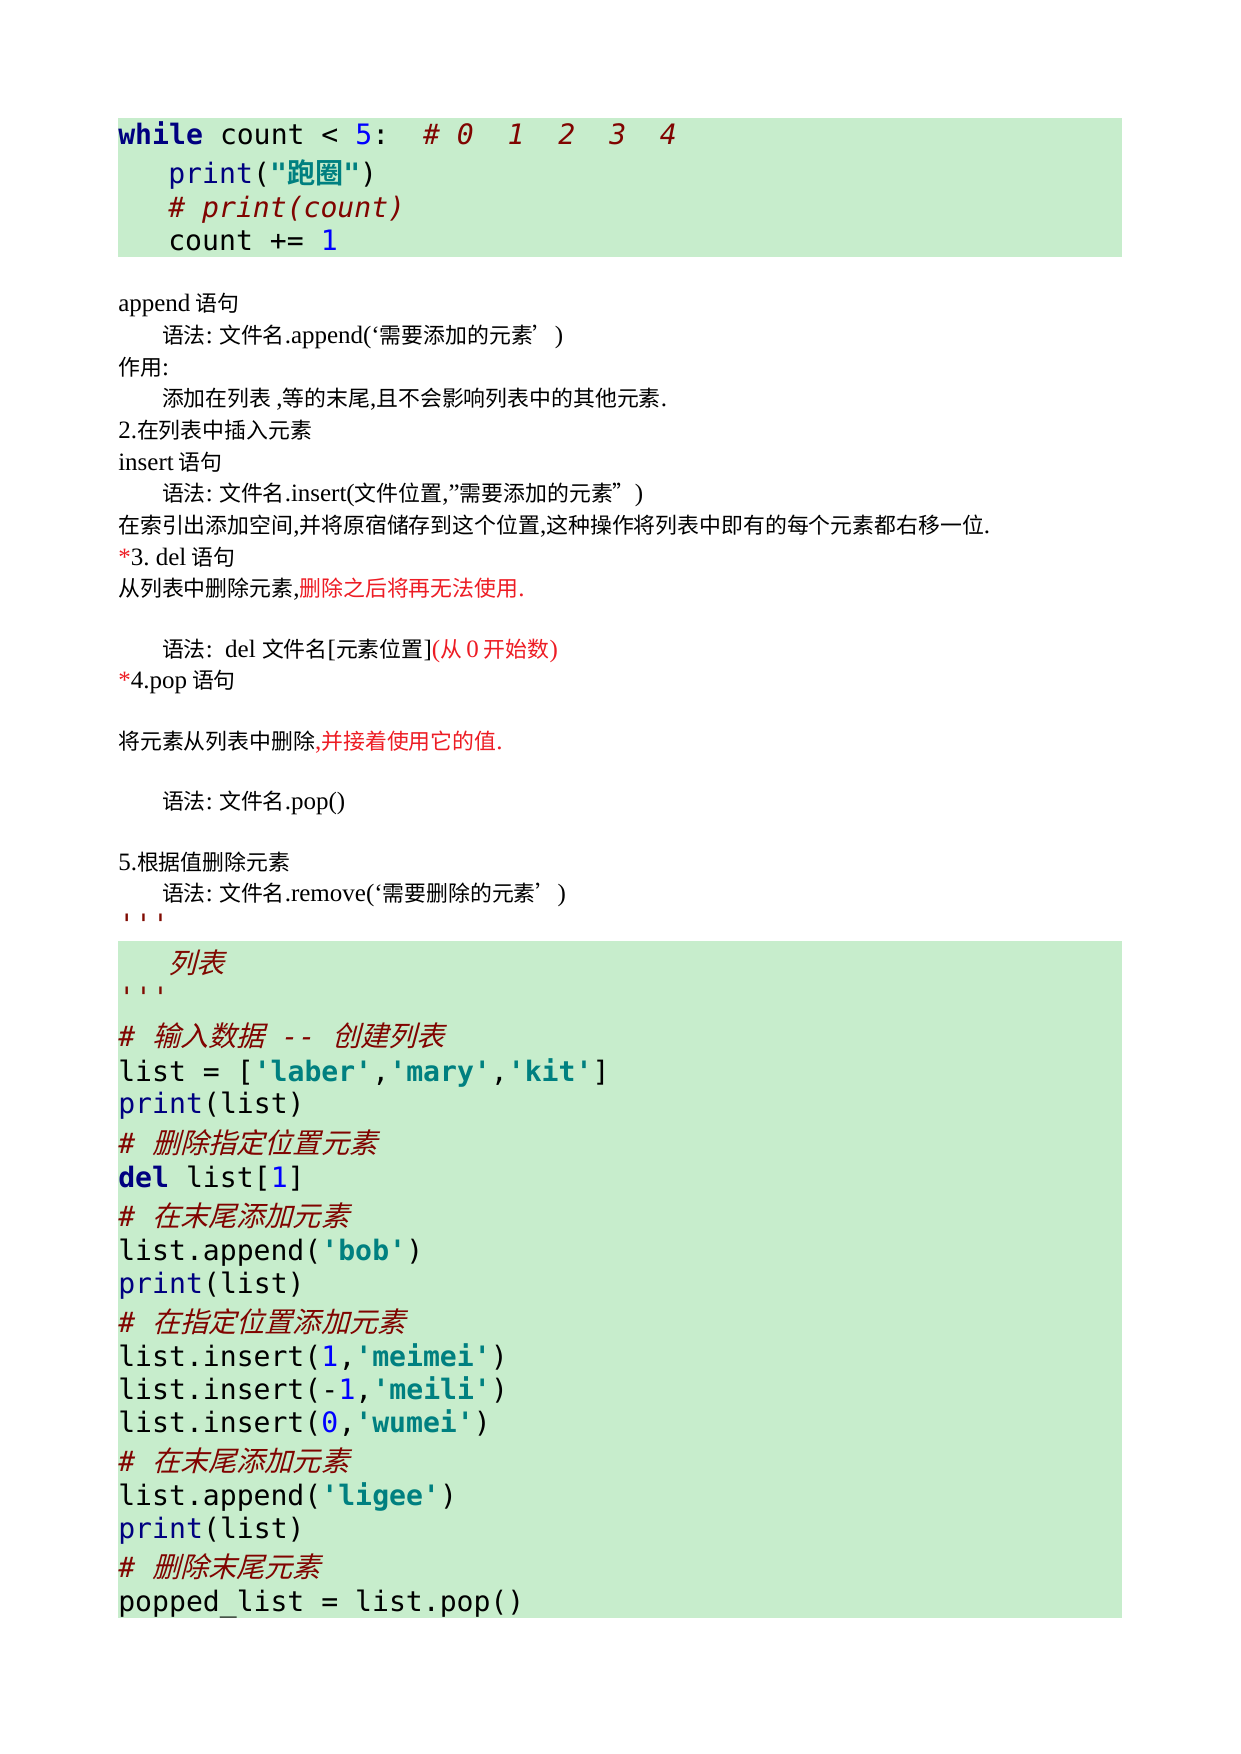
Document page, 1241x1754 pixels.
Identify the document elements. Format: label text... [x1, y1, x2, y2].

text *3. del语句 [118, 540, 1122, 571]
text 列表 [118, 941, 1122, 982]
text list.insert(0,'wumei') [118, 1406, 1122, 1439]
text # 删除末尾元素 [118, 1545, 1122, 1586]
text print(list) [118, 1512, 1122, 1545]
text ''' [118, 982, 1122, 1014]
text # 在指定位置添加元素 [118, 1300, 1122, 1341]
text ''' [118, 908, 1122, 941]
text print(list) [118, 1267, 1122, 1300]
text 在索引出添加空间,并将原宿储存到这个位置,这种操作将列表中即有的每个元素都右移一位. [118, 508, 1122, 540]
text 5.根据值删除元素 [118, 845, 1122, 876]
text print(list) [118, 1088, 1122, 1120]
text list = ['laber','mary','kit'] [118, 1055, 1122, 1088]
text 从列表中删除元素,删除之后将再无法使用. [118, 571, 1122, 603]
text list.insert(1,'meimei') [118, 1341, 1122, 1373]
text 语法: 文件名.remove(‘需要删除的元素’) [118, 876, 1122, 908]
text # 在末尾添加元素 [118, 1439, 1122, 1479]
text list.append('ligee') [118, 1479, 1122, 1512]
text append语句 [118, 286, 1122, 318]
text 2.在列表中插入元素 [118, 413, 1122, 445]
text insert语句 [118, 445, 1122, 476]
text 语法: 文件名.insert(文件位置,”需要添加的元素”) [118, 476, 1122, 508]
text 作用: [118, 350, 1122, 381]
text count += 1 [118, 224, 1122, 257]
text 语法: del 文件名[元素位置](从0开始数) [118, 632, 1122, 663]
text # 在末尾添加元素 [118, 1194, 1122, 1234]
text popped_list = list.pop() [118, 1586, 1122, 1618]
text 语法: 文件名.pop() [118, 784, 1122, 816]
text 语法: 文件名.append(‘需要添加的元素’) [118, 318, 1122, 350]
text while count < 5: # 0 1 2 3 4 [118, 118, 1122, 151]
text # 输入数据 -- 创建列表 [118, 1014, 1122, 1055]
text 添加在列表 ,等的末尾,且不会影响列表中的其他元素. [118, 381, 1122, 413]
text list.append('bob') [118, 1234, 1122, 1267]
text 将元素从列表中删除,并接着使用它的值. [118, 724, 1122, 756]
text print("跑圈") [118, 151, 1122, 192]
text # 删除指定位置元素 [118, 1120, 1122, 1161]
text *4.pop语句 [118, 663, 1122, 695]
text del list[1] [118, 1161, 1122, 1194]
text list.insert(-1,'meili') [118, 1373, 1122, 1406]
text # print(count) [118, 192, 1122, 224]
